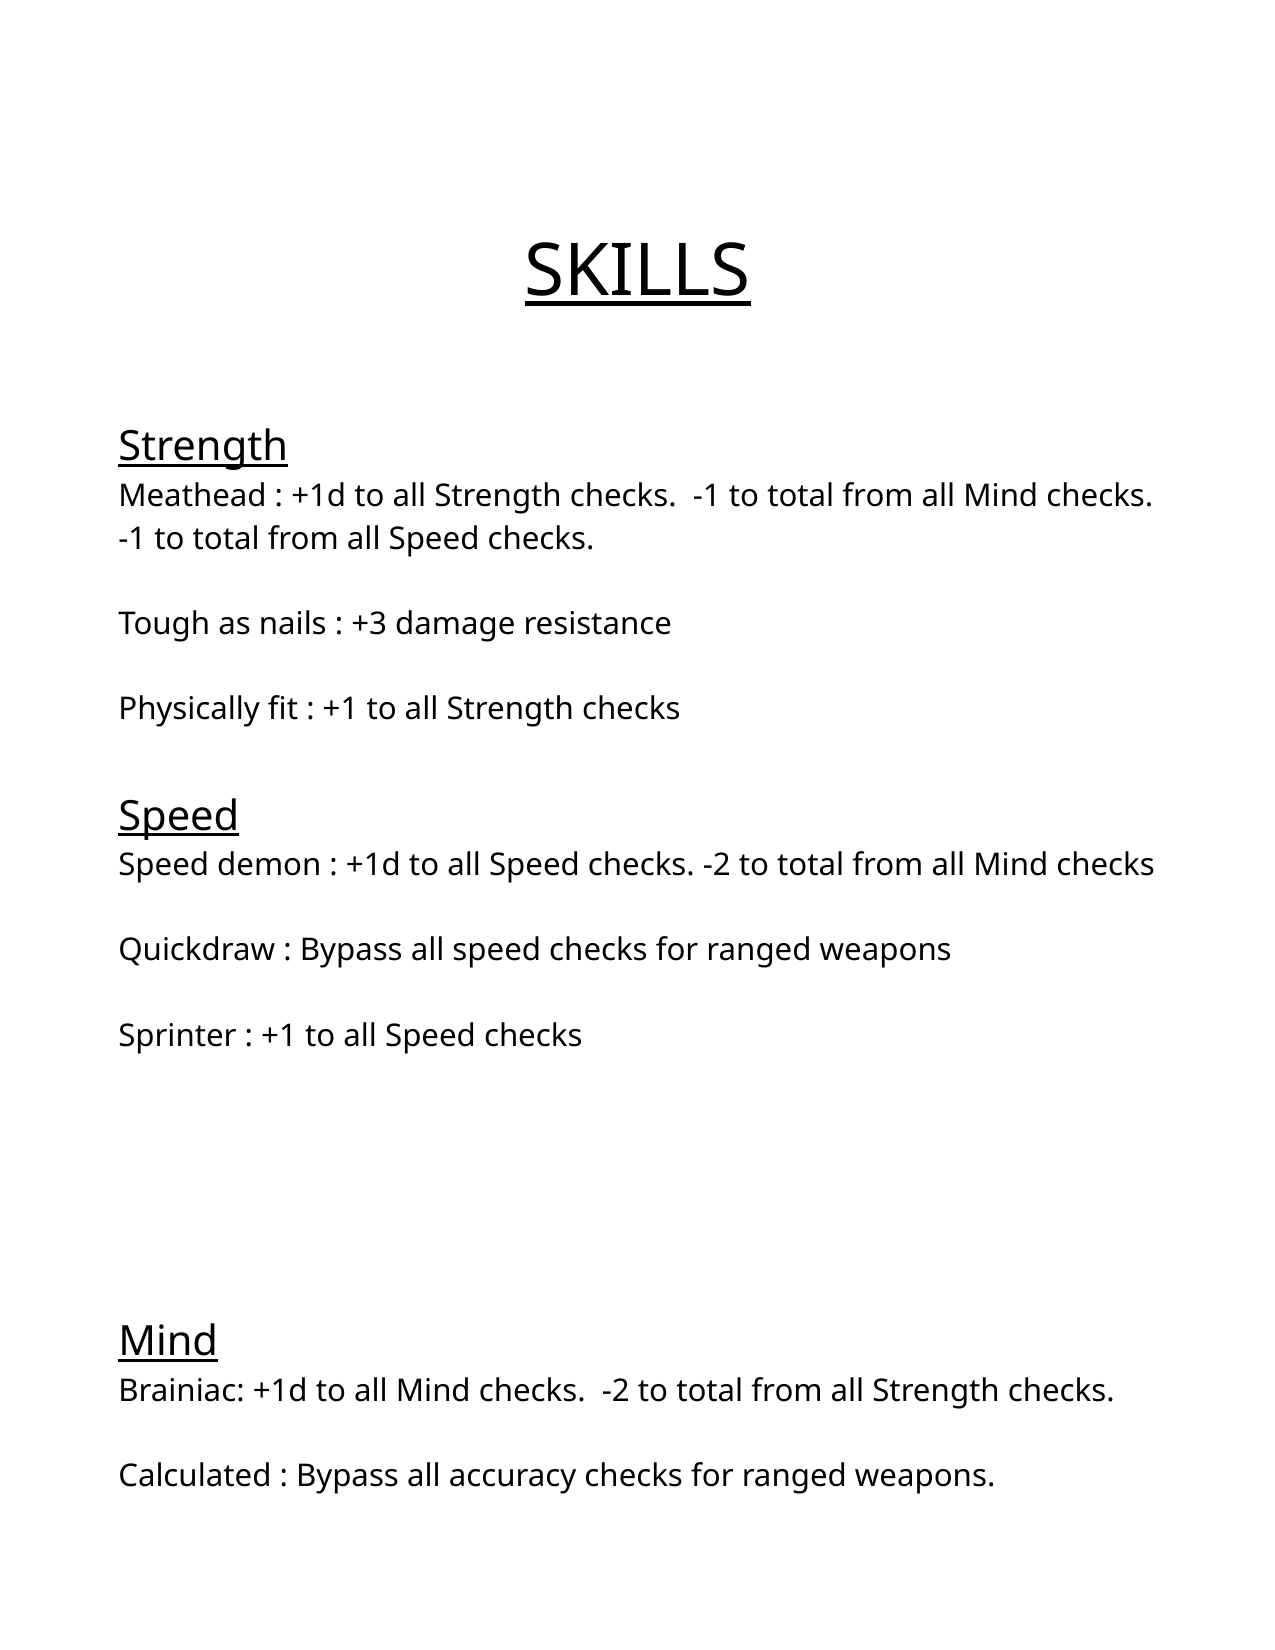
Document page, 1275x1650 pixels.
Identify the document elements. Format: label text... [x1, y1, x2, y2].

text -1 to total from all Speed checks. [118, 516, 1157, 558]
text Physically fit : +1 to all Strength checks [118, 686, 1157, 729]
text Strength [118, 416, 1157, 473]
text Speed demon : +1d to all Speed checks. -2 to total from all Mind checks [118, 842, 1157, 885]
text Speed [118, 785, 1157, 842]
text Tough as nails : +3 damage resistance [118, 601, 1157, 643]
text Calculated : Bypass all accuracy checks for ranged weapons. [118, 1453, 1157, 1495]
text Meathead : +1d to all Strength checks. -1 to total from all Mind checks. [118, 473, 1157, 516]
text Sprinter : +1 to all Speed checks [118, 1013, 1157, 1055]
text Mind [118, 1311, 1157, 1367]
text Brainiac: +1d to all Mind checks. -2 to total from all Strength checks. [118, 1367, 1157, 1410]
text SKILLS [118, 217, 1157, 317]
text Quickdraw : Bypass all speed checks for ranged weapons [118, 927, 1157, 970]
